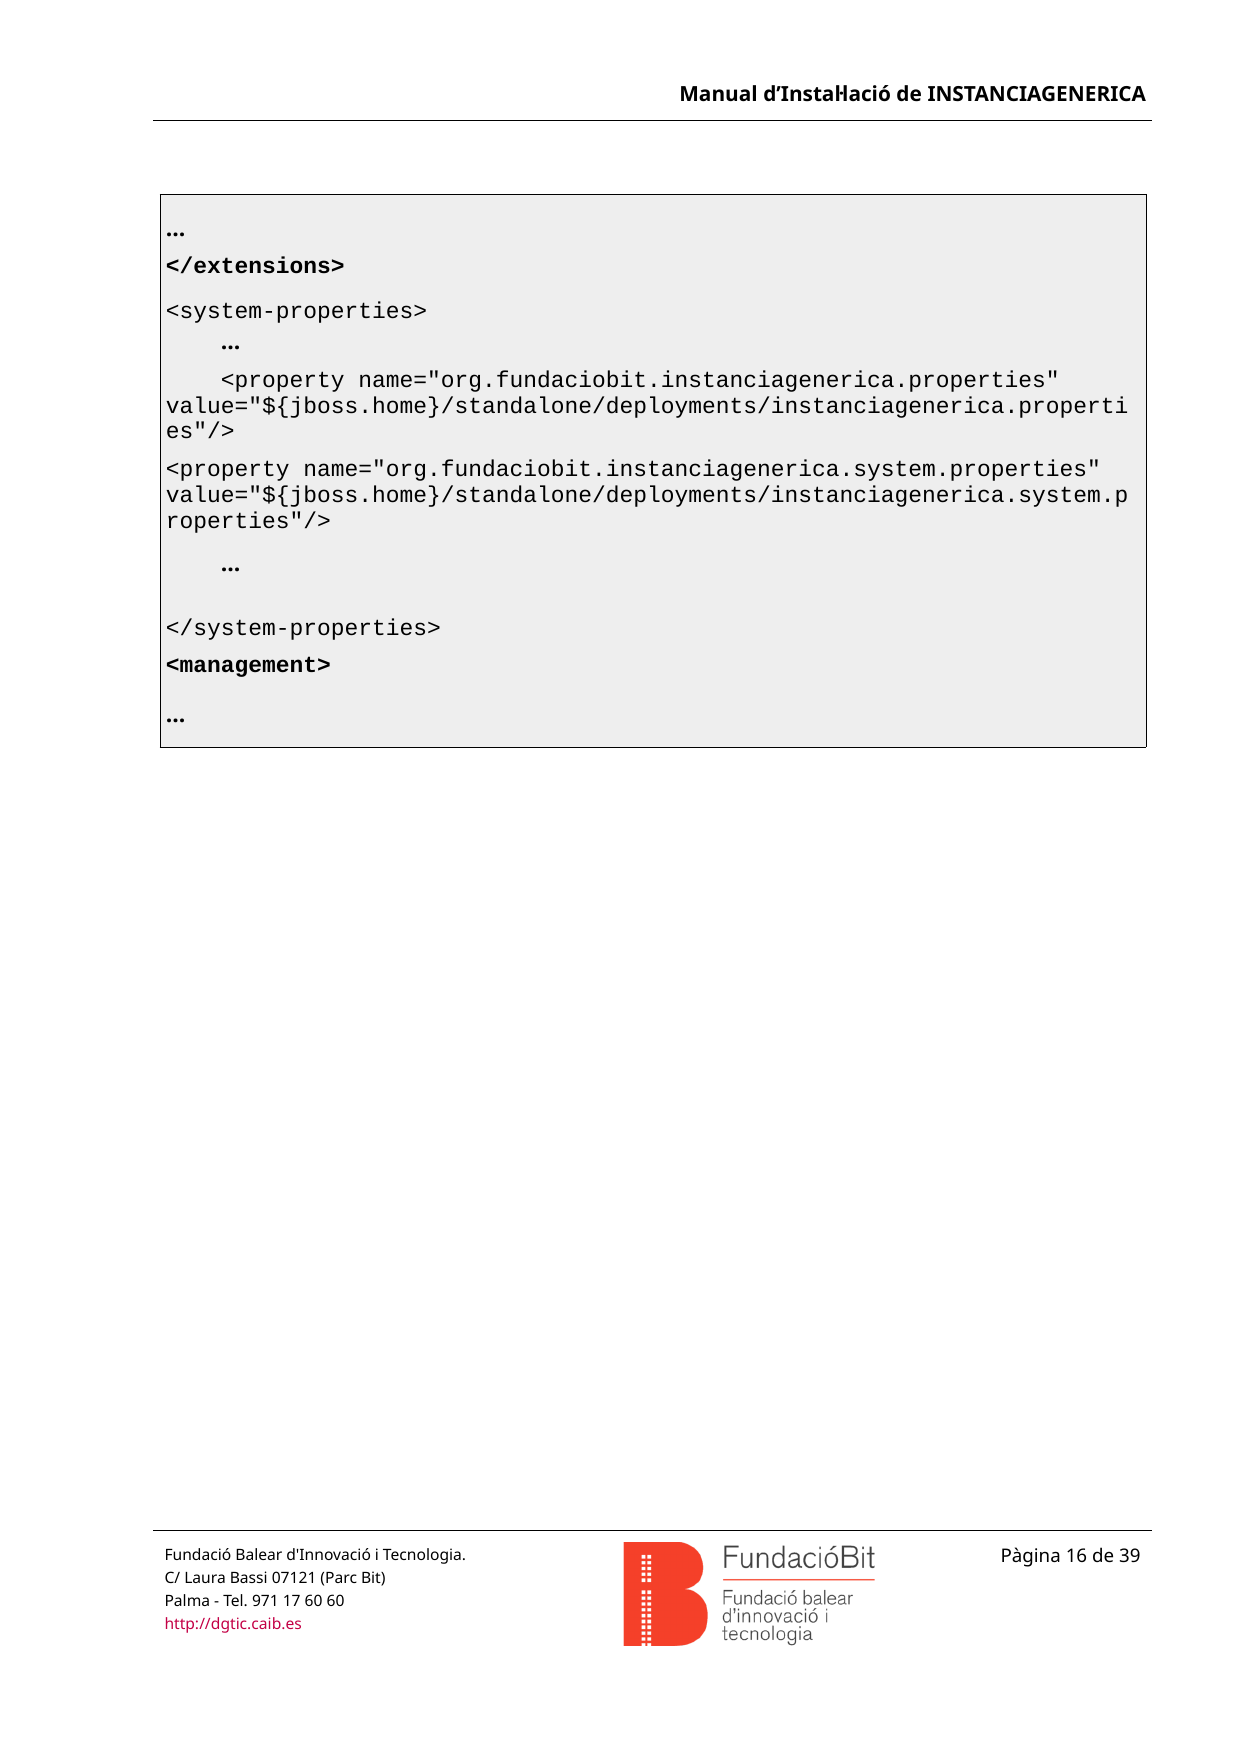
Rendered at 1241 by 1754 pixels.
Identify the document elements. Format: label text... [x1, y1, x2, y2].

picture [623, 1542, 875, 1646]
table_header ... </extensions> <system-properties> ... <property name="org.fundaciobit.instanciagenerica.properties" value="${jboss.home}/standalone/deployments/instanciagenerica.properties"/> <property name="org.fundaciobit.instanciagenerica.system.properties" value="${jboss.home}/standalone/deployments/instanciagenerica.system.properties"/> ... </system-properties> <management> ... [161, 195, 1146, 747]
